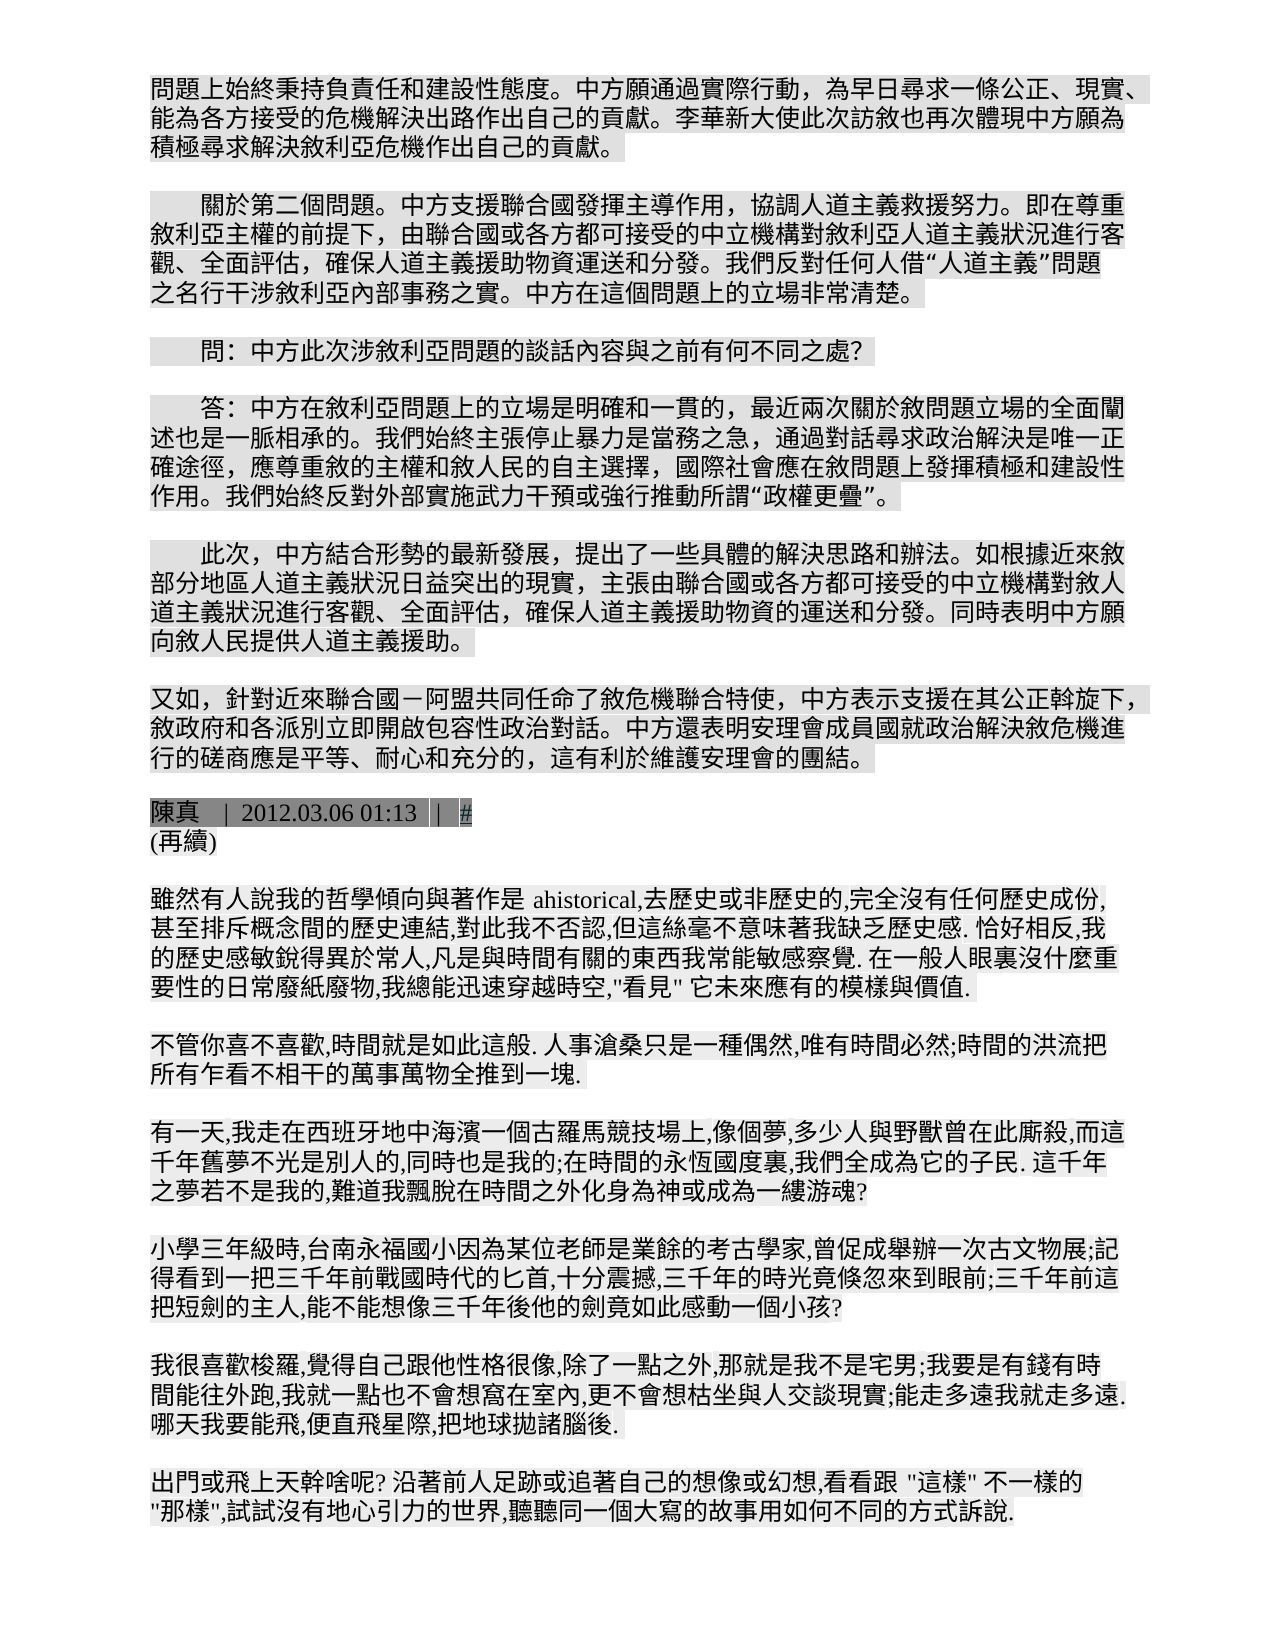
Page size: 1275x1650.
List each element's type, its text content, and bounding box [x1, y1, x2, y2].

text 陳真 | 2012.03.06 01:13 | # [150, 798, 1125, 827]
text 姑且不論是不是場面話，中國對敘利亞的態度，還比較像個大國的樣子。 懷軒 ********************************** 外交部：中方涉敘利亞新談話為化解危機提供思路 2012-03-05 21:41:28 來源：國際線上專稿 編輯：李喆 原文網址：http://big5.chinabroadcast.cn/gate/big5/gb.cri.cn/27824/2012/03/05/2625s3586418.htm 國際線上報道：據外交部網站報道，3月5日，外交部發言人劉為民主持例行記者會。 問：外交部負責人日前發表談話，進一步闡述了中方對政治解決敘利亞問題的主張。請問中方為何時隔不久又做進一步闡述？此外，中方反對任何人借“人道主義”問題之名行干涉敘利亞內部事務之實。如何界定人道主義援助與干涉敘內部事務？ 答：當前敘利亞形勢持續升溫，更趨複雜嚴峻，敘有關各方的矛盾依然突出，國際社會對如何儘快化解敘危機也存在不同看法。這既不利於危機的早日妥善解決，也不利於國際社會的團結協作。為此，中方認為有必要根據近來敘形勢的發展變化，進一步闡述有關政策主張，一方面尋求國際社會有關各方對敘問題立場的最大公約數，凝聚更為廣泛的國際共識，另一方面也為化解敘危機提供一些具體思路和途徑。這充分體現了中方在敘利亞問題上始終秉持負責任和建設性態度。中方願通過實際行動，為早日尋求一條公正、現實、能為各方接受的危機解決出路作出自己的貢獻。李華新大使此次訪敘也再次體現中方願為積極尋求解決敘利亞危機作出自己的貢獻。 關於第二個問題。中方支援聯合國發揮主導作用，協調人道主義救援努力。即在尊重敘利亞主權的前提下，由聯合國或各方都可接受的中立機構對敘利亞人道主義狀況進行客觀、全面評估，確保人道主義援助物資運送和分發。我們反對任何人借“人道主義”問題之名行干涉敘利亞內部事務之實。中方在這個問題上的立場非常清楚。 問：中方此次涉敘利亞問題的談話內容與之前有何不同之處？ 答：中方在敘利亞問題上的立場是明確和一貫的，最近兩次關於敘問題立場的全面闡述也是一脈相承的。我們始終主張停止暴力是當務之急，通過對話尋求政治解決是唯一正確途徑，應尊重敘的主權和敘人民的自主選擇，國際社會應在敘問題上發揮積極和建設性作用。我們始終反對外部實施武力干預或強行推動所謂“政權更疊”。 此次，中方結合形勢的最新發展，提出了一些具體的解決思路和辦法。如根據近來敘部分地區人道主義狀況日益突出的現實，主張由聯合國或各方都可接受的中立機構對敘人道主義狀況進行客觀、全面評估，確保人道主義援助物資的運送和分發。同時表明中方願向敘人民提供人道主義援助。 又如，針對近來聯合國－阿盟共同任命了敘危機聯合特使，中方表示支援在其公正斡旋下，敘政府和各派別立即開啟包容性政治對話。中方還表明安理會成員國就政治解決敘危機進行的磋商應是平等、耐心和充分的，這有利於維護安理會的團結。 [150, 75, 1125, 773]
text (再續) 雖然有人說我的哲學傾向與著作是 ahistorical,去歷史或非歷史的,完全沒有任何歷史成份,甚至排斥概念間的歷史連結,對此我不否認,但這絲毫不意味著我缺乏歷史感. 恰好相反,我的歷史感敏銳得異於常人,凡是與時間有關的東西我常能敏感察覺. 在一般人眼裏沒什麼重要性的日常廢紙廢物,我總能迅速穿越時空,"看見" 它未來應有的模樣與價值. 不管你喜不喜歡,時間就是如此這般. 人事滄桑只是一種偶然,唯有時間必然;時間的洪流把所有乍看不相干的萬事萬物全推到一塊. 有一天,我走在西班牙地中海濱一個古羅馬競技場上,像個夢,多少人與野獸曾在此廝殺,而這千年舊夢不光是別人的,同時也是我的;在時間的永恆國度裏,我們全成為它的子民. 這千年之夢若不是我的,難道我飄脫在時間之外化身為神或成為一縷游魂? 小學三年級時,台南永福國小因為某位老師是業餘的考古學家,曾促成舉辦一次古文物展;記得看到一把三千年前戰國時代的匕首,十分震撼,三千年的時光竟倏忽來到眼前;三千年前這把短劍的主人,能不能想像三千年後他的劍竟如此感動一個小孩? 我很喜歡梭羅,覺得自己跟他性格很像,除了一點之外,那就是我不是宅男;我要是有錢有時間能往外跑,我就一點也不會想窩在室內,更不會想枯坐與人交談現實;能走多遠我就走多遠.哪天我要能飛,便直飛星際,把地球拋諸腦後. 出門或飛上天幹啥呢? 沿著前人足跡或追著自己的想像或幻想,看看跟 "這樣" 不一樣的 "那樣",試試沒有地心引力的世界,聽聽同一個大寫的故事用如何不同的方式訴說. [150, 827, 1125, 1555]
